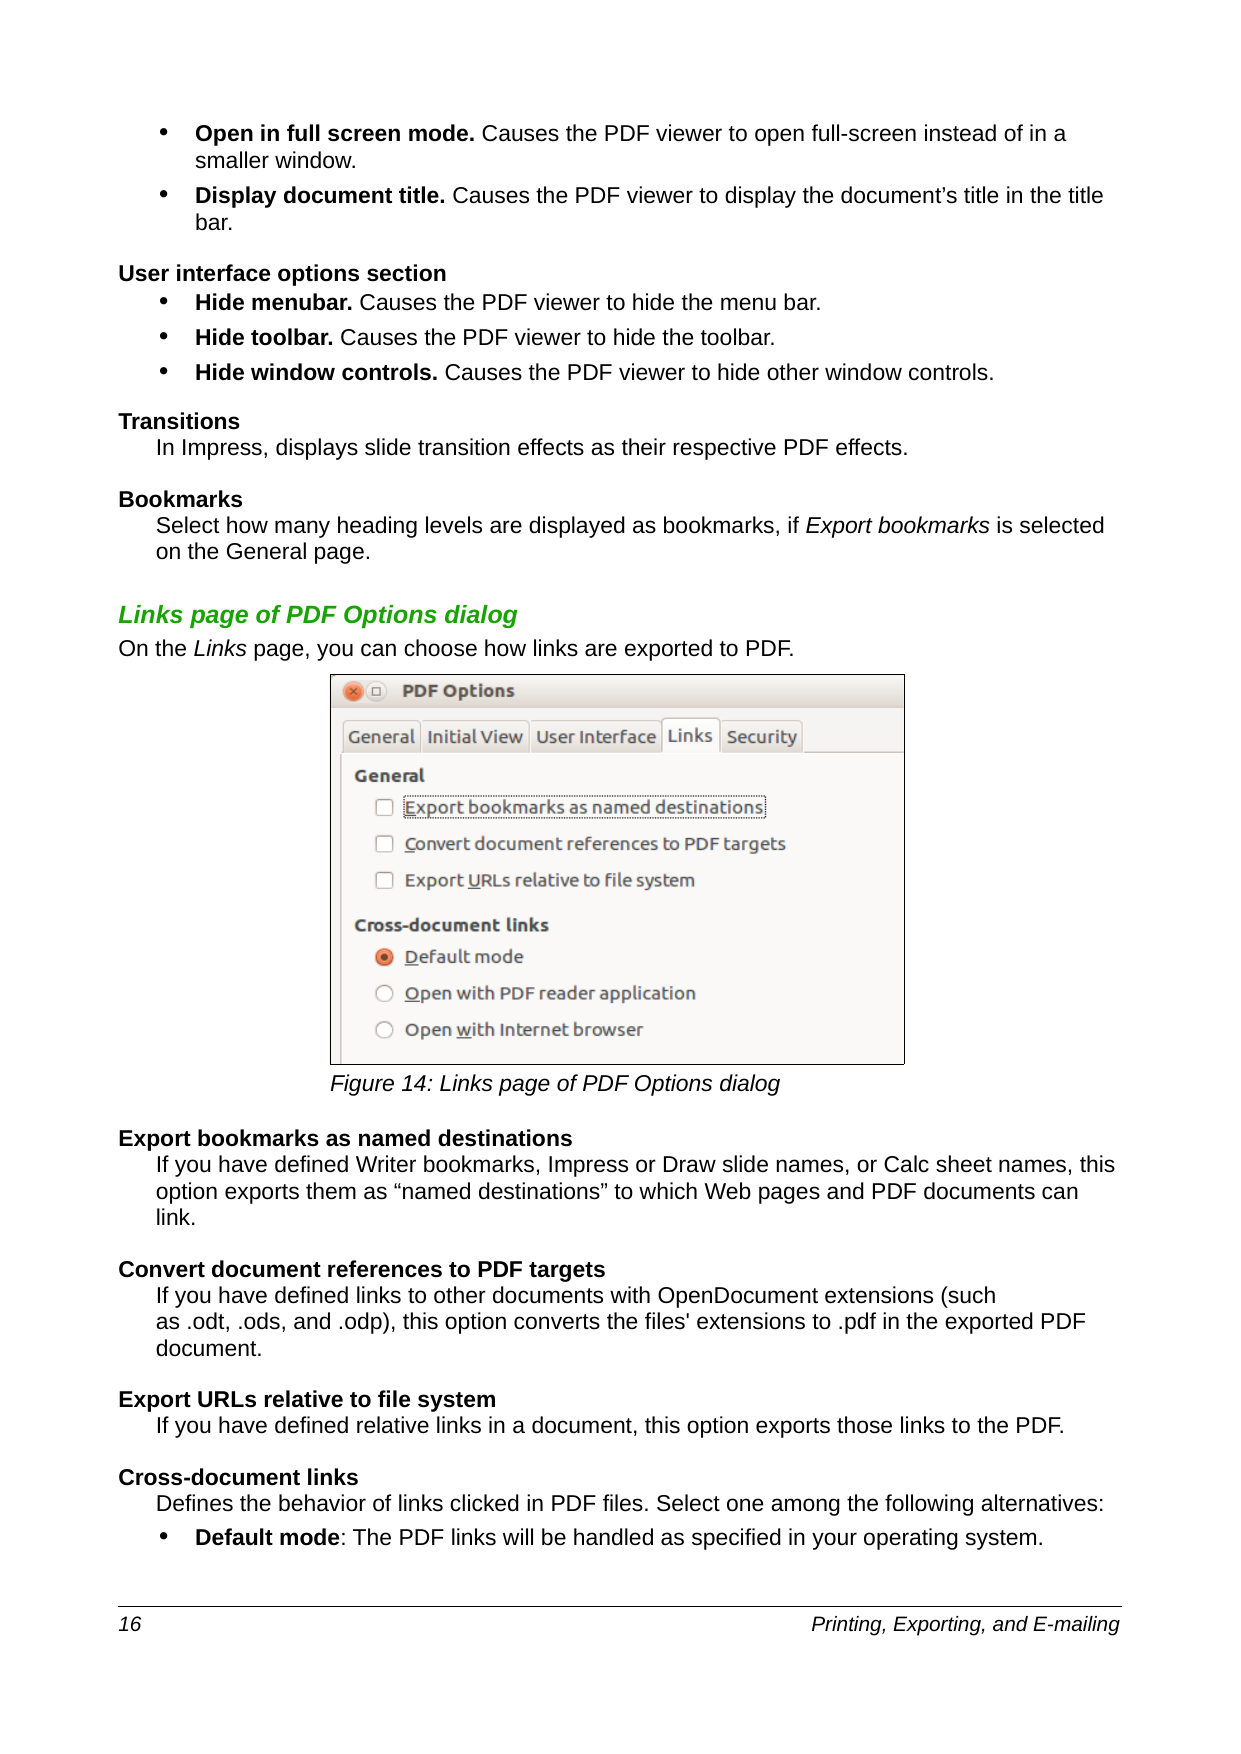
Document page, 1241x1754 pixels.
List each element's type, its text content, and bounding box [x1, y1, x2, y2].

text Convert document references to PDF targets [118, 1256, 1122, 1282]
text Export bookmarks as named destinations [118, 1125, 1122, 1151]
text Defines the behavior of links clicked in PDF files. Select one among the following alternatives: [156, 1490, 1122, 1516]
text Bookmarks [118, 486, 1122, 512]
text Export URLs relative to file system [118, 1386, 1122, 1412]
text If you have defined relative links in a document, this option exports those links to the PDF. [156, 1412, 1122, 1439]
text On the Links page, you can choose how links are exported to PDF. [118, 635, 1122, 662]
picture [331, 675, 904, 1064]
list Hide menubar. Causes the PDF viewer to hide the menu bar. [156, 287, 1122, 316]
text User interface options section [118, 260, 1122, 287]
text Transitions [118, 408, 1122, 434]
text In Impress, displays slide transition effects as their respective PDF effects. [156, 434, 1122, 461]
text Select how many heading levels are displayed as bookmarks, if Export bookmarks is selected on the General page. [156, 512, 1122, 565]
list Hide toolbar. Causes the PDF viewer to hide the toolbar. [156, 322, 1122, 351]
list Hide window controls. Causes the PDF viewer to hide other window controls. [156, 357, 1122, 387]
text If you have defined links to other documents with OpenDocument extensions (such as .odt, .ods, and .odp), this option converts the files' extensions to .pdf in the exported PDF document. [156, 1282, 1122, 1361]
text Cross-document links [118, 1464, 1122, 1490]
list Default mode: The PDF links will be handled as specified in your operating system. [156, 1522, 1122, 1551]
list Open in full screen mode. Causes the PDF viewer to open full-screen instead of in a smaller window. [156, 118, 1122, 174]
text Figure 14: Links page of PDF Options dialog [330, 1070, 911, 1097]
subtitle Links page of PDF Options dialog [118, 600, 1122, 629]
list Display document title. Causes the PDF viewer to display the document’s title in the title bar. [156, 180, 1122, 235]
text If you have defined Writer bookmarks, Impress or Draw slide names, or Calc sheet names, this option exports them as “named destinations” to which Web pages and PDF documents can link. [156, 1151, 1122, 1231]
